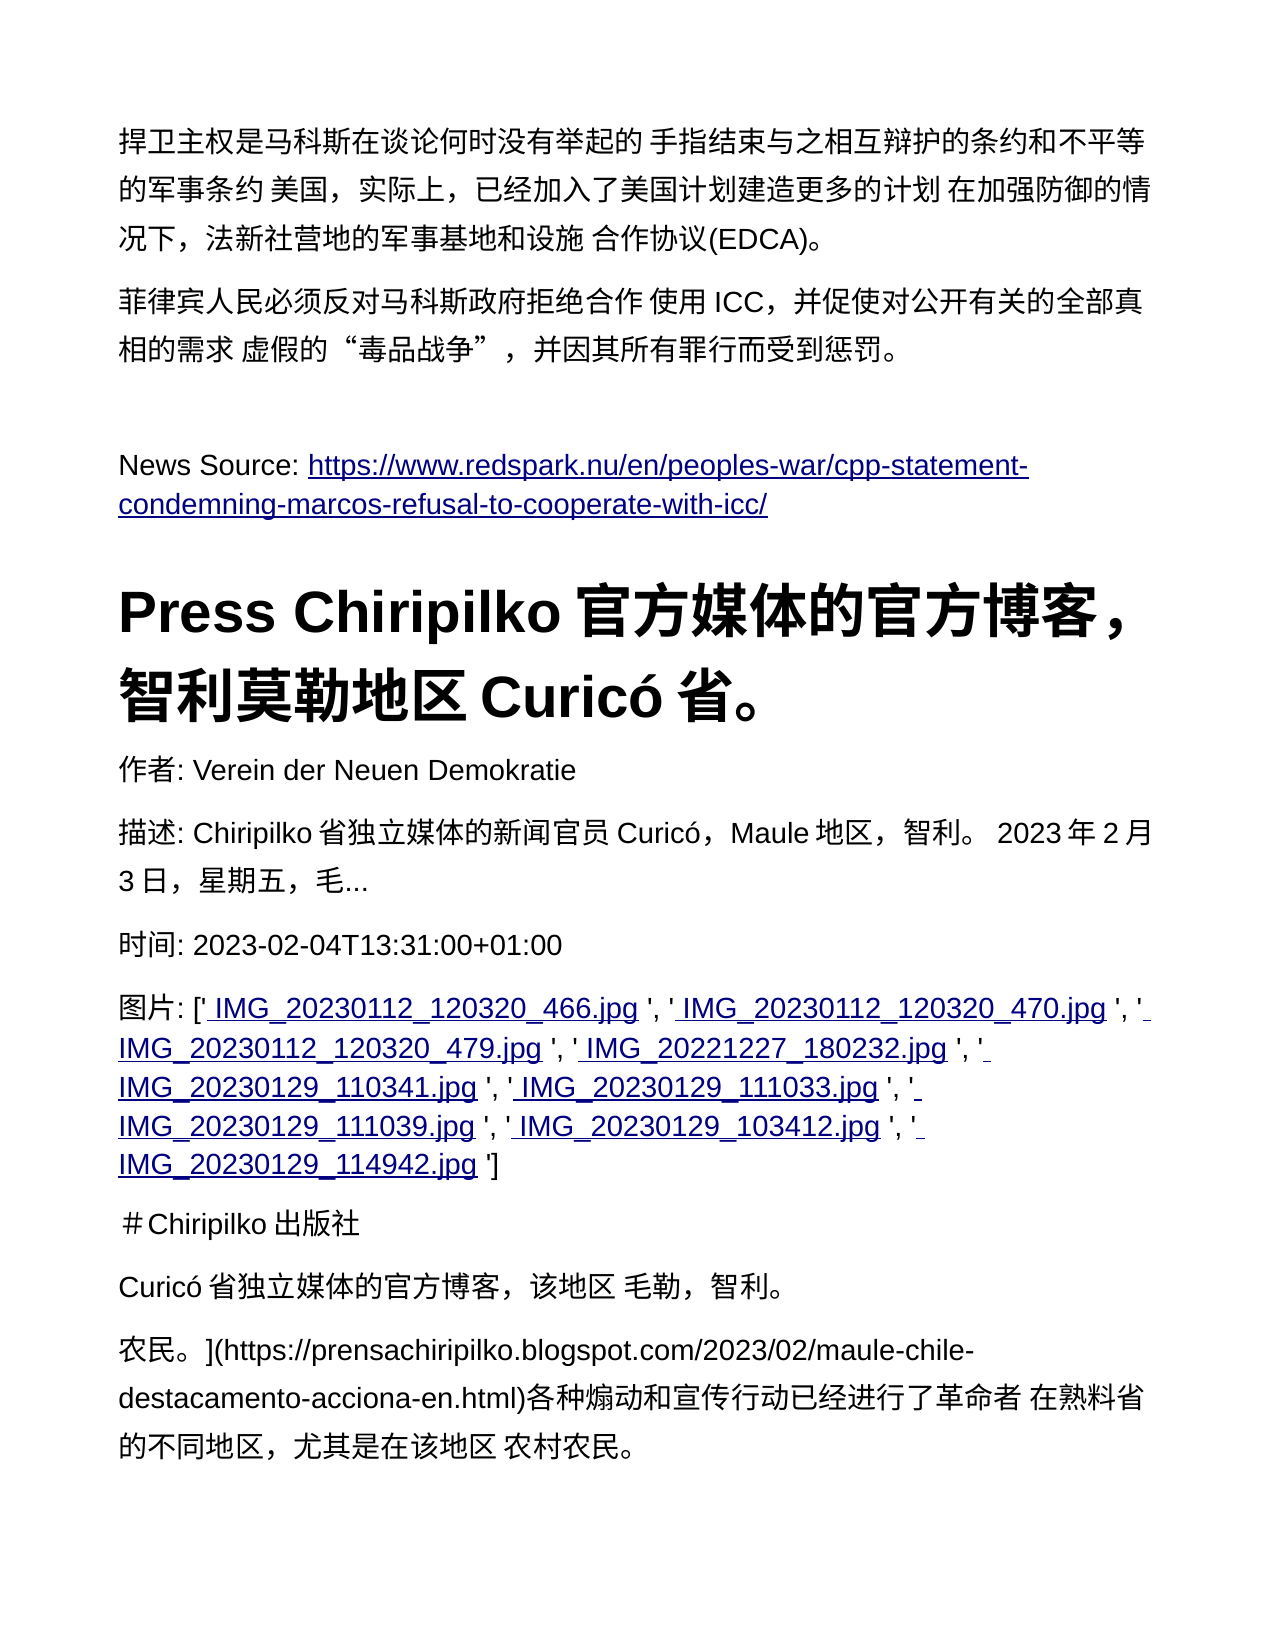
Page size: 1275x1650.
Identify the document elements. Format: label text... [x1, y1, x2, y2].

text 农民。](https://prensachiripilko.blogspot.com/2023/02/maule-chile- destacamento-acciona-en.html)各种煽动和宣传行动已经进行了革命者 在熟料省的不同地区，尤其是在该地区 农村农民。 [118, 1327, 1157, 1466]
text Curicó省独立媒体的官方博客，该地区 毛勒，智利。 [118, 1263, 1157, 1306]
text 来源：https：//philippinerevolution.nu/statement/on-marcos-refusal-to- 与ICC合作/ [177, 390, 1098, 419]
text News Source: https://www.redspark.nu/en/peoples-war/cpp-statement-condemning-marcos-refusal-to-cooperate-with-icc/ [118, 448, 1157, 520]
text ＃Chiripilko出版社 [118, 1200, 1157, 1243]
text 作者: Verein der Neuen Demokratie [118, 746, 1157, 789]
text 捍卫主权是马科斯在谈论何时没有举起的 手指结束与之相互辩护的条约和不平等的军事条约 美国，实际上，已经加入了美国计划建造更多的计划 在加强防御的情况下，法新社营地的军事基地和设施 合作协议(EDCA)。 [118, 118, 1157, 257]
subtitle Press Chiripilko官方媒体的官方博客，智利莫勒地区Curicó省。 [118, 565, 1157, 734]
text 描述: Chiripilko省独立媒体的新闻官员 Curicó，Maule地区，智利。 2023年2月3日，星期五，毛... [118, 809, 1157, 900]
text 菲律宾人民必须反对马科斯政府拒绝合作 使用ICC，并促使对公开有关的全部真相的需求 虚假的“毒品战争”，并因其所有罪行而受到惩罚。 [118, 278, 1157, 369]
text 时间: 2023-02-04T13:31:00+01:00 [118, 921, 1157, 963]
text 图片: [' IMG_20230112_120320_466.jpg ', ' IMG_20230112_120320_470.jpg ', ' IMG_20230112_120320_479.jpg ', ' IMG_20221227_180232.jpg ', ' IMG_20230129_110341.jpg ', ' IMG_20230129_111033.jpg ', ' IMG_20230129_111039.jpg ', ' IMG_20230129_103412.jpg ', ' IMG_20230129_114942.jpg '] [118, 984, 1157, 1181]
